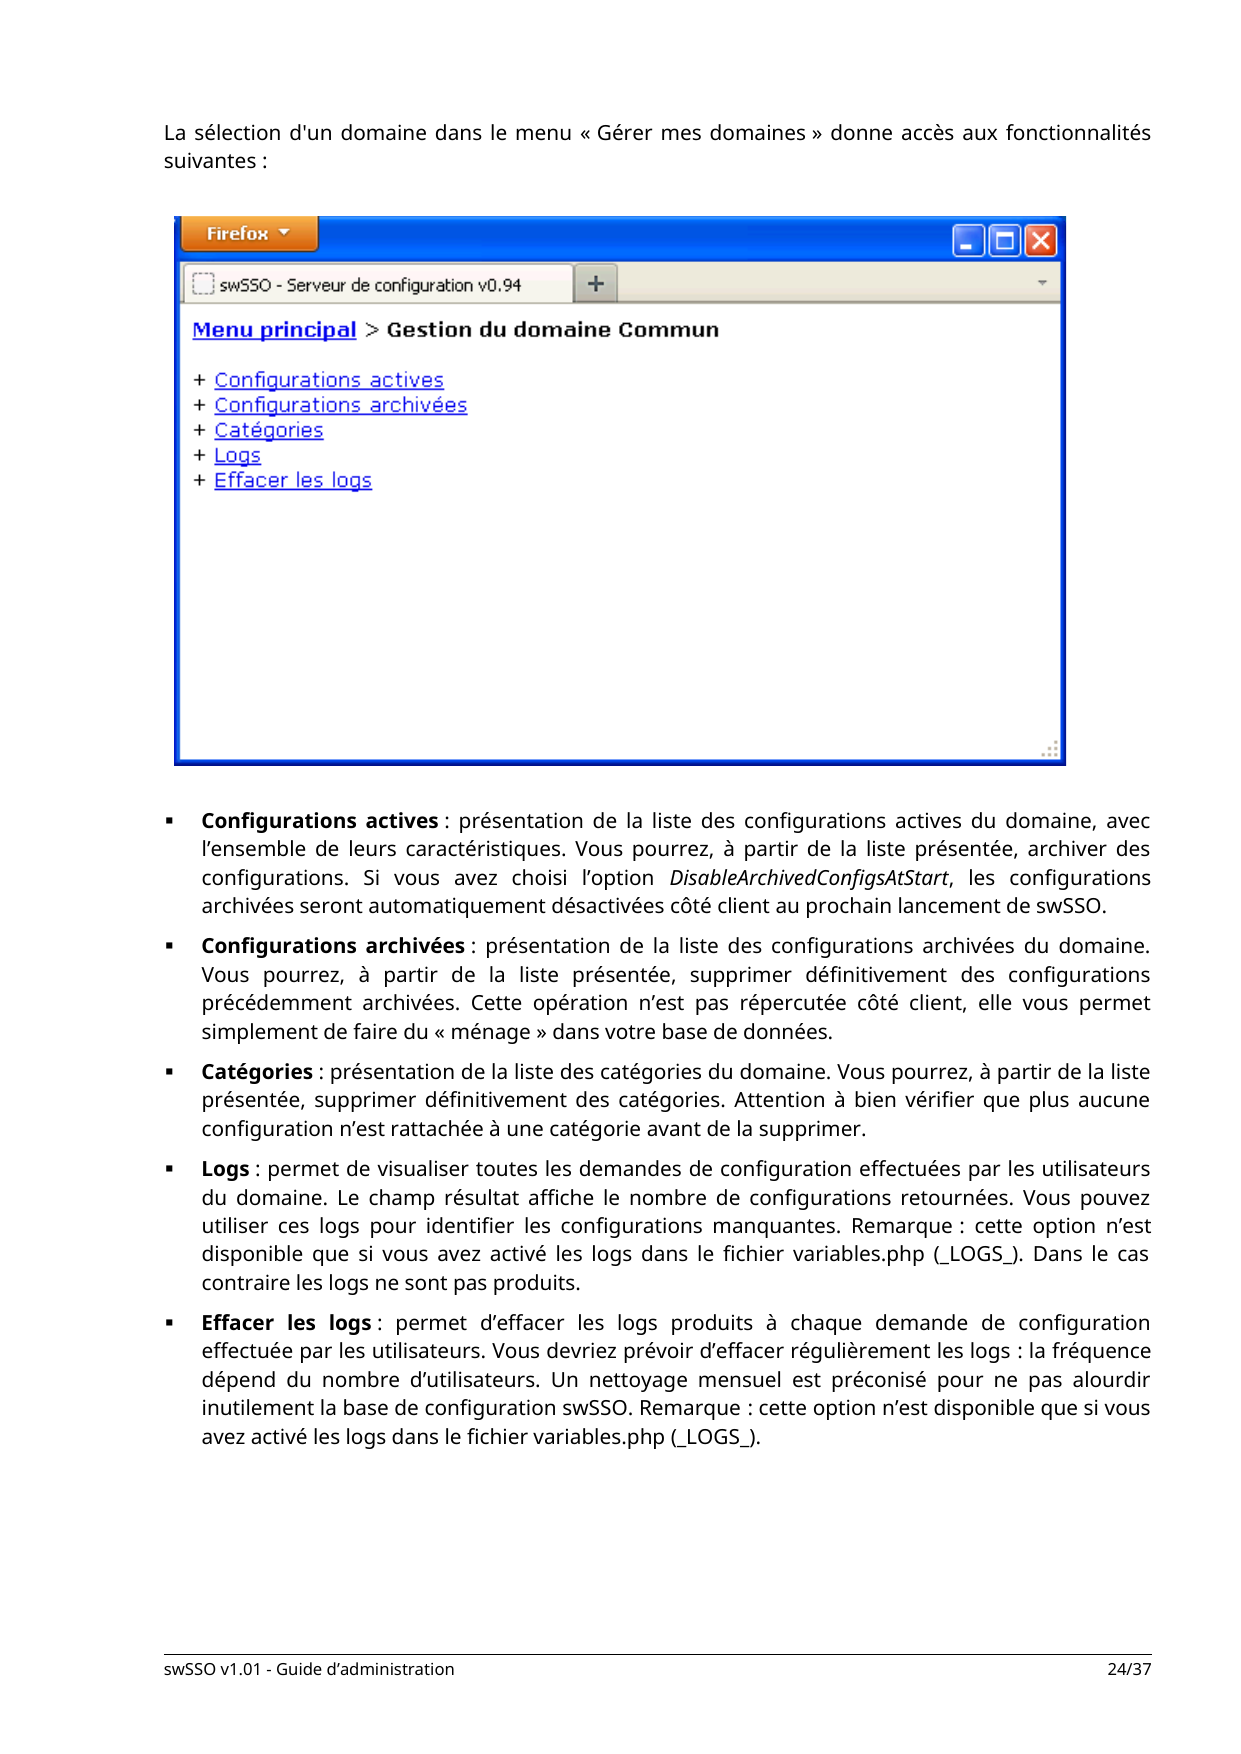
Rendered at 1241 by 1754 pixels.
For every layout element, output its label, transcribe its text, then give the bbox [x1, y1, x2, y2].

list Effacer les logs : permet d’effacer les logs produits à chaque demande de configuration effectuée par les utilisateurs. Vous devriez prévoir d’effacer régulièrement les logs : la fréquence dépend du nombre d’utilisateurs. Un nettoyage mensuel est préconisé pour ne pas alourdir inutilement la base de configuration swSSO. Remarque : cette option n’est disponible que si vous avez activé les logs dans le fichier variables.php (_LOGS_). [164, 1308, 1152, 1450]
list Logs : permet de visualiser toutes les demandes de configuration effectuées par les utilisateurs du domaine. Le champ résultat affiche le nombre de configurations retournées. Vous pouvez utiliser ces logs pour identifier les configurations manquantes. Remarque : cette option n’est disponible que si vous avez activé les logs dans le fichier variables.php (_LOGS_). Dans le cas contraire les logs ne sont pas produits. [164, 1154, 1152, 1296]
list Configurations archivées : présentation de la liste des configurations archivées du domaine. Vous pourrez, à partir de la liste présentée, supprimer définitivement des configurations précédemment archivées. Cette opération n’est pas répercutée côté client, elle vous permet simplement de faire du « ménage » dans votre base de données. [164, 932, 1152, 1045]
list Configurations actives : présentation de la liste des configurations actives du domaine, avec l’ensemble de leurs caractéristiques. Vous pourrez, à partir de la liste présentée, archiver des configurations. Si vous avez choisi l’option DisableArchivedConfigsAtStart, les configurations archivées seront automatiquement désactivées côté client au prochain lancement de swSSO. [164, 806, 1152, 920]
list Catégories : présentation de la liste des catégories du domaine. Vous pourrez, à partir de la liste présentée, supprimer définitivement des catégories. Attention à bien vérifier que plus aucune configuration n’est rattachée à une catégorie avant de la supprimer. [164, 1057, 1152, 1142]
text La sélection d'un domaine dans le menu « Gérer mes domaines » donne accès aux fonctionnalités suivantes : [164, 118, 1152, 175]
picture [174, 216, 1067, 766]
